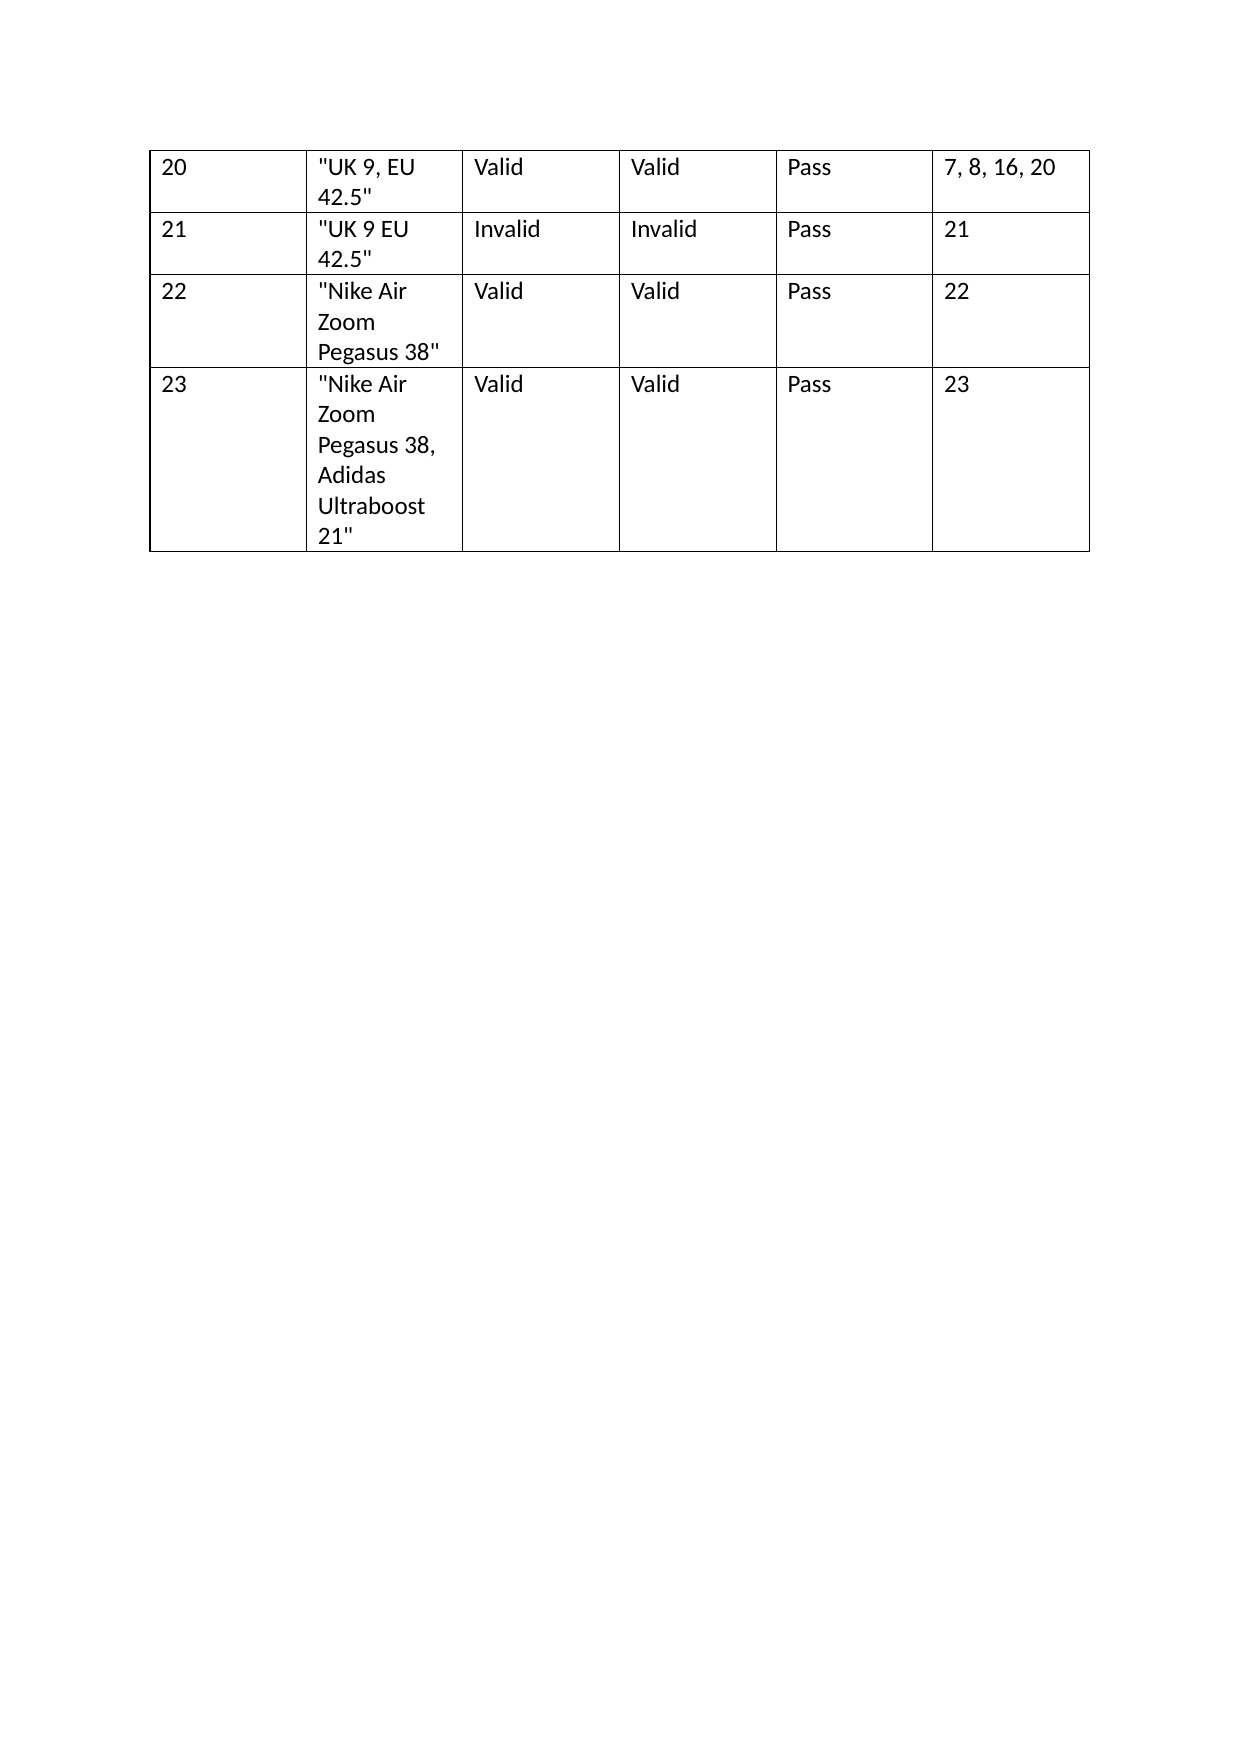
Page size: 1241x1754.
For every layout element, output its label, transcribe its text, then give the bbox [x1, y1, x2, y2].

table_cell "Nike Air Zoom Pegasus 38" [307, 275, 462, 367]
table_cell Valid [463, 275, 619, 367]
table_cell 7, 8, 16, 20 [933, 151, 1089, 212]
table_cell Valid [620, 368, 776, 551]
table_cell Invalid [620, 213, 776, 274]
table_cell Pass [777, 213, 932, 274]
table_cell "UK 9 EU 42.5" [307, 213, 462, 274]
table_cell 21 [933, 213, 1089, 274]
table_cell 21 [151, 213, 306, 274]
table_cell Valid [620, 275, 776, 367]
table_cell Valid [620, 151, 776, 212]
table_cell 22 [933, 275, 1089, 367]
table_cell Valid [463, 151, 619, 212]
table_cell Pass [777, 275, 932, 367]
table_cell Pass [777, 151, 932, 212]
table_cell Valid [463, 368, 619, 551]
table_cell Pass [777, 368, 932, 551]
table_cell Invalid [463, 213, 619, 274]
table_cell 20 [151, 151, 306, 212]
table_cell 23 [151, 368, 306, 551]
table_cell 22 [151, 275, 306, 367]
table_cell "UK 9, EU 42.5" [307, 151, 462, 212]
table_cell 23 [933, 368, 1089, 551]
table_cell "Nike Air Zoom Pegasus 38, Adidas Ultraboost 21" [307, 368, 462, 551]
